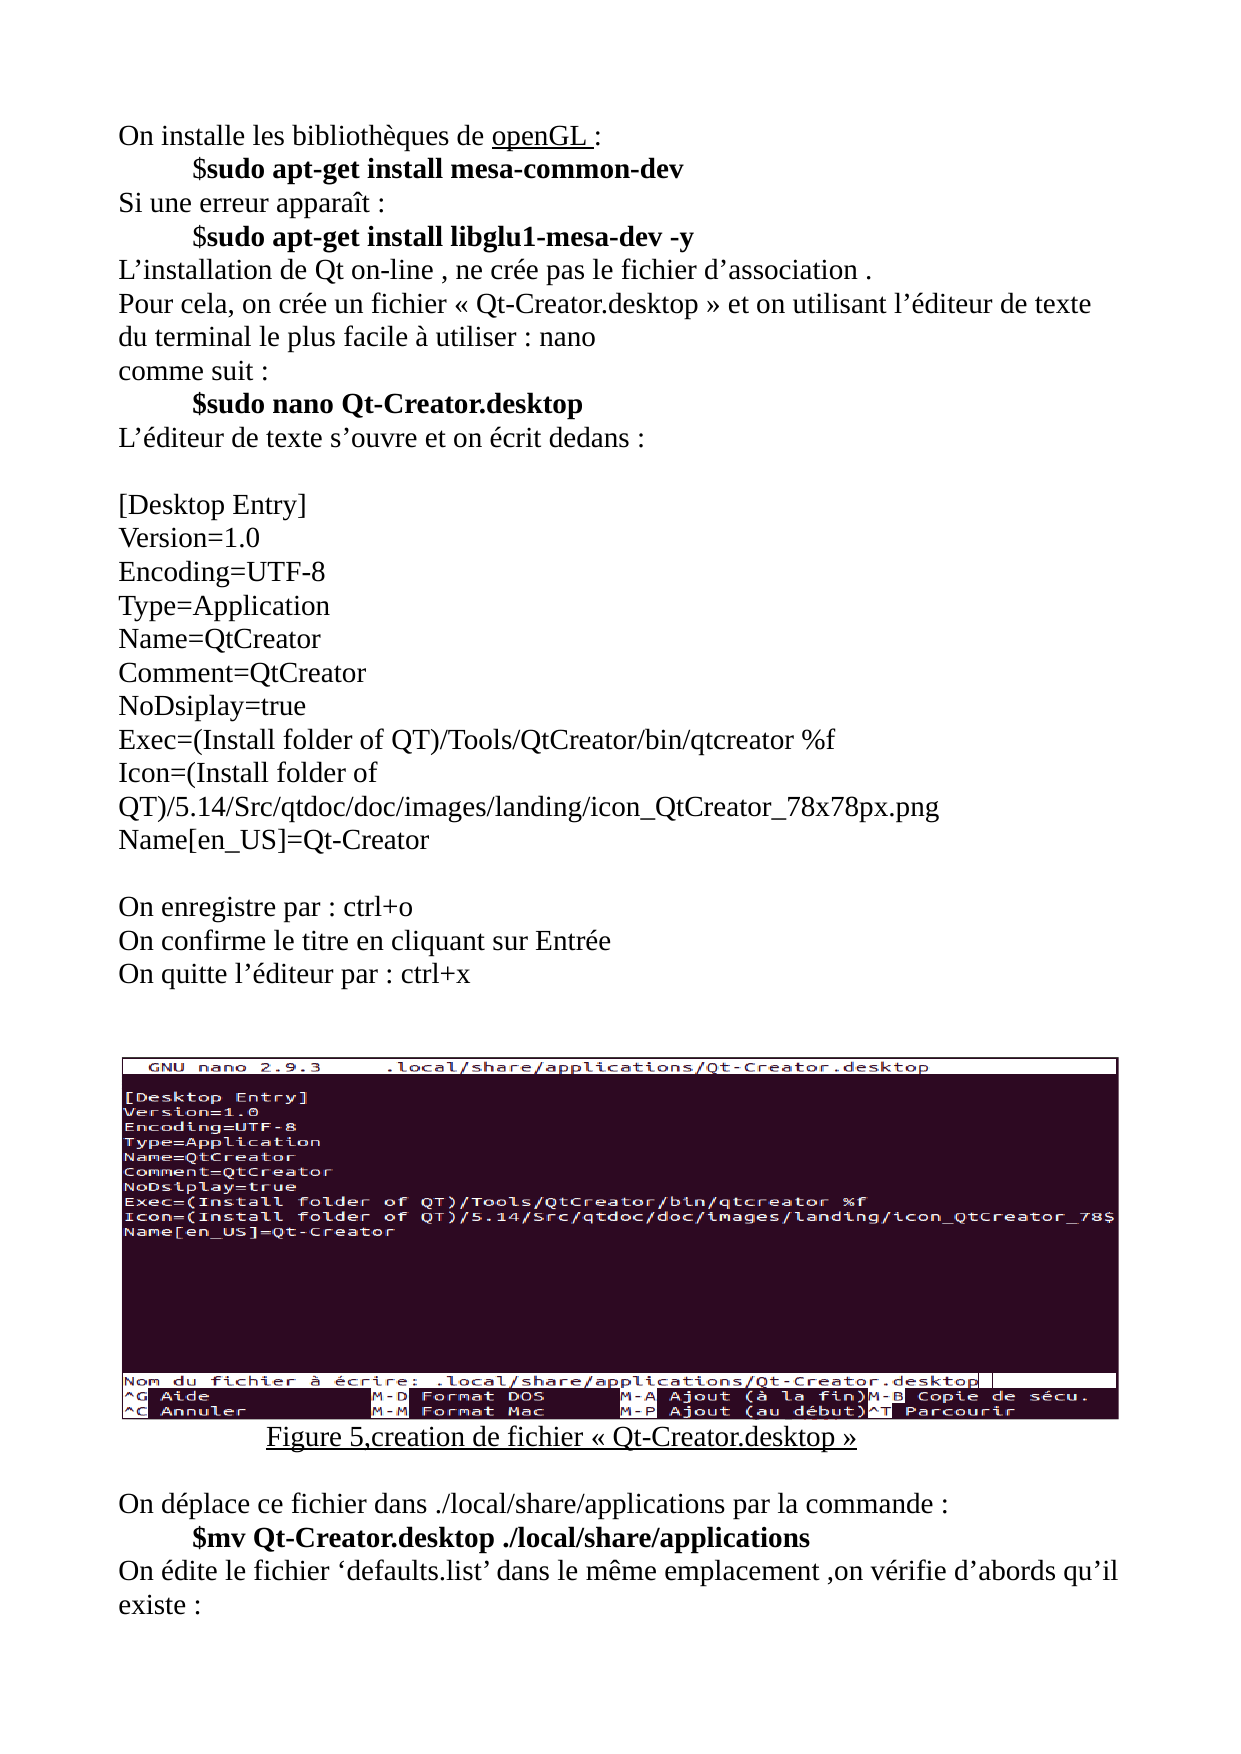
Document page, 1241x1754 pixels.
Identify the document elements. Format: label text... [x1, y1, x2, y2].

text Comment=QtCreator [118, 655, 1122, 688]
text On confirme le titre en cliquant sur Entrée [118, 923, 1122, 957]
text comme suit : [118, 353, 1122, 386]
text On installe les bibliothèques de openGL : [118, 118, 1122, 152]
text On déplace ce fichier dans ./local/share/applications par la commande : [118, 1486, 1122, 1520]
text On quitte l’éditeur par : ctrl+x [118, 957, 1122, 990]
text L’éditeur de texte s’ouvre et on écrit dedans : [118, 420, 1122, 453]
text Type=Application [118, 588, 1122, 621]
text Si une erreur apparaît : [118, 185, 1122, 219]
text $sudo apt-get install libglu1-mesa-dev -y [118, 219, 1122, 252]
text Figure 5,creation de fichier « Qt-Creator.desktop » [118, 1057, 1122, 1453]
text $mv Qt-Creator.desktop ./local/share/applications [118, 1520, 1122, 1553]
text On édite le fichier ‘defaults.list’ dans le même emplacement ,on vérifie d’abords qu’il existe : [118, 1553, 1122, 1621]
text Version=1.0 [118, 521, 1122, 554]
text On enregistre par : ctrl+o [118, 889, 1122, 923]
text [Desktop Entry] [118, 487, 1122, 521]
picture [121, 1057, 1119, 1420]
text Pour cela, on crée un fichier « Qt-Creator.desktop » et on utilisant l’éditeur de texte du terminal le plus facile à utiliser : nano [118, 286, 1122, 353]
text Encoding=UTF-8 [118, 554, 1122, 588]
text Icon=(Install folder of QT)/5.14/Src/qtdoc/doc/images/landing/icon_QtCreator_78x78px.png [118, 755, 1122, 822]
text NoDsiplay=true [118, 688, 1122, 722]
text Name[en_US]=Qt-Creator [118, 822, 1122, 856]
text $sudo nano Qt-Creator.desktop [118, 386, 1122, 420]
text $sudo apt-get install mesa-common-dev [118, 152, 1122, 185]
text Name=QtCreator [118, 621, 1122, 655]
text L’installation de Qt on-line , ne crée pas le fichier d’association . [118, 252, 1122, 286]
text Exec=(Install folder of QT)/Tools/QtCreator/bin/qtcreator %f [118, 722, 1122, 755]
